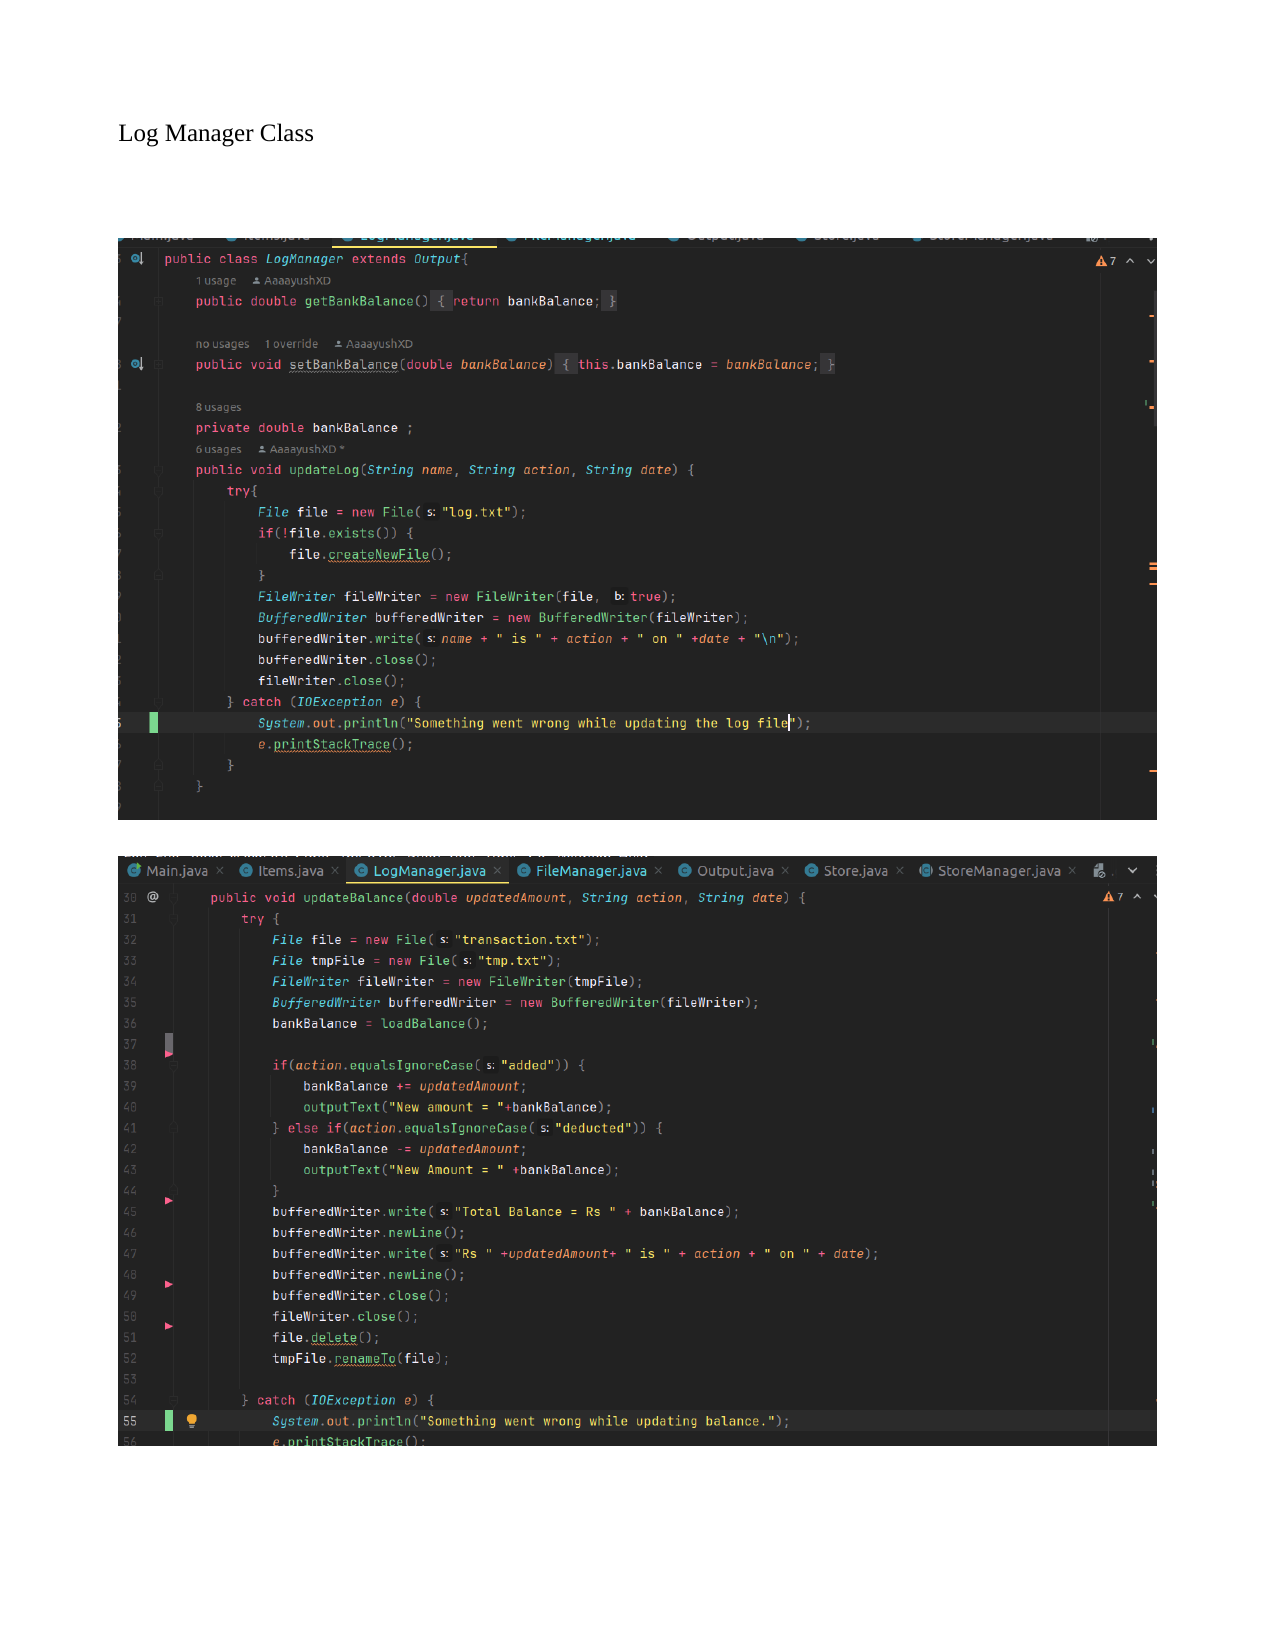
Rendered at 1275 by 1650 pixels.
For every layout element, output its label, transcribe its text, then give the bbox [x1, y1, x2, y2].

picture [118, 238, 1157, 820]
text Log Manager Class [118, 118, 1157, 147]
picture [118, 856, 1157, 1446]
